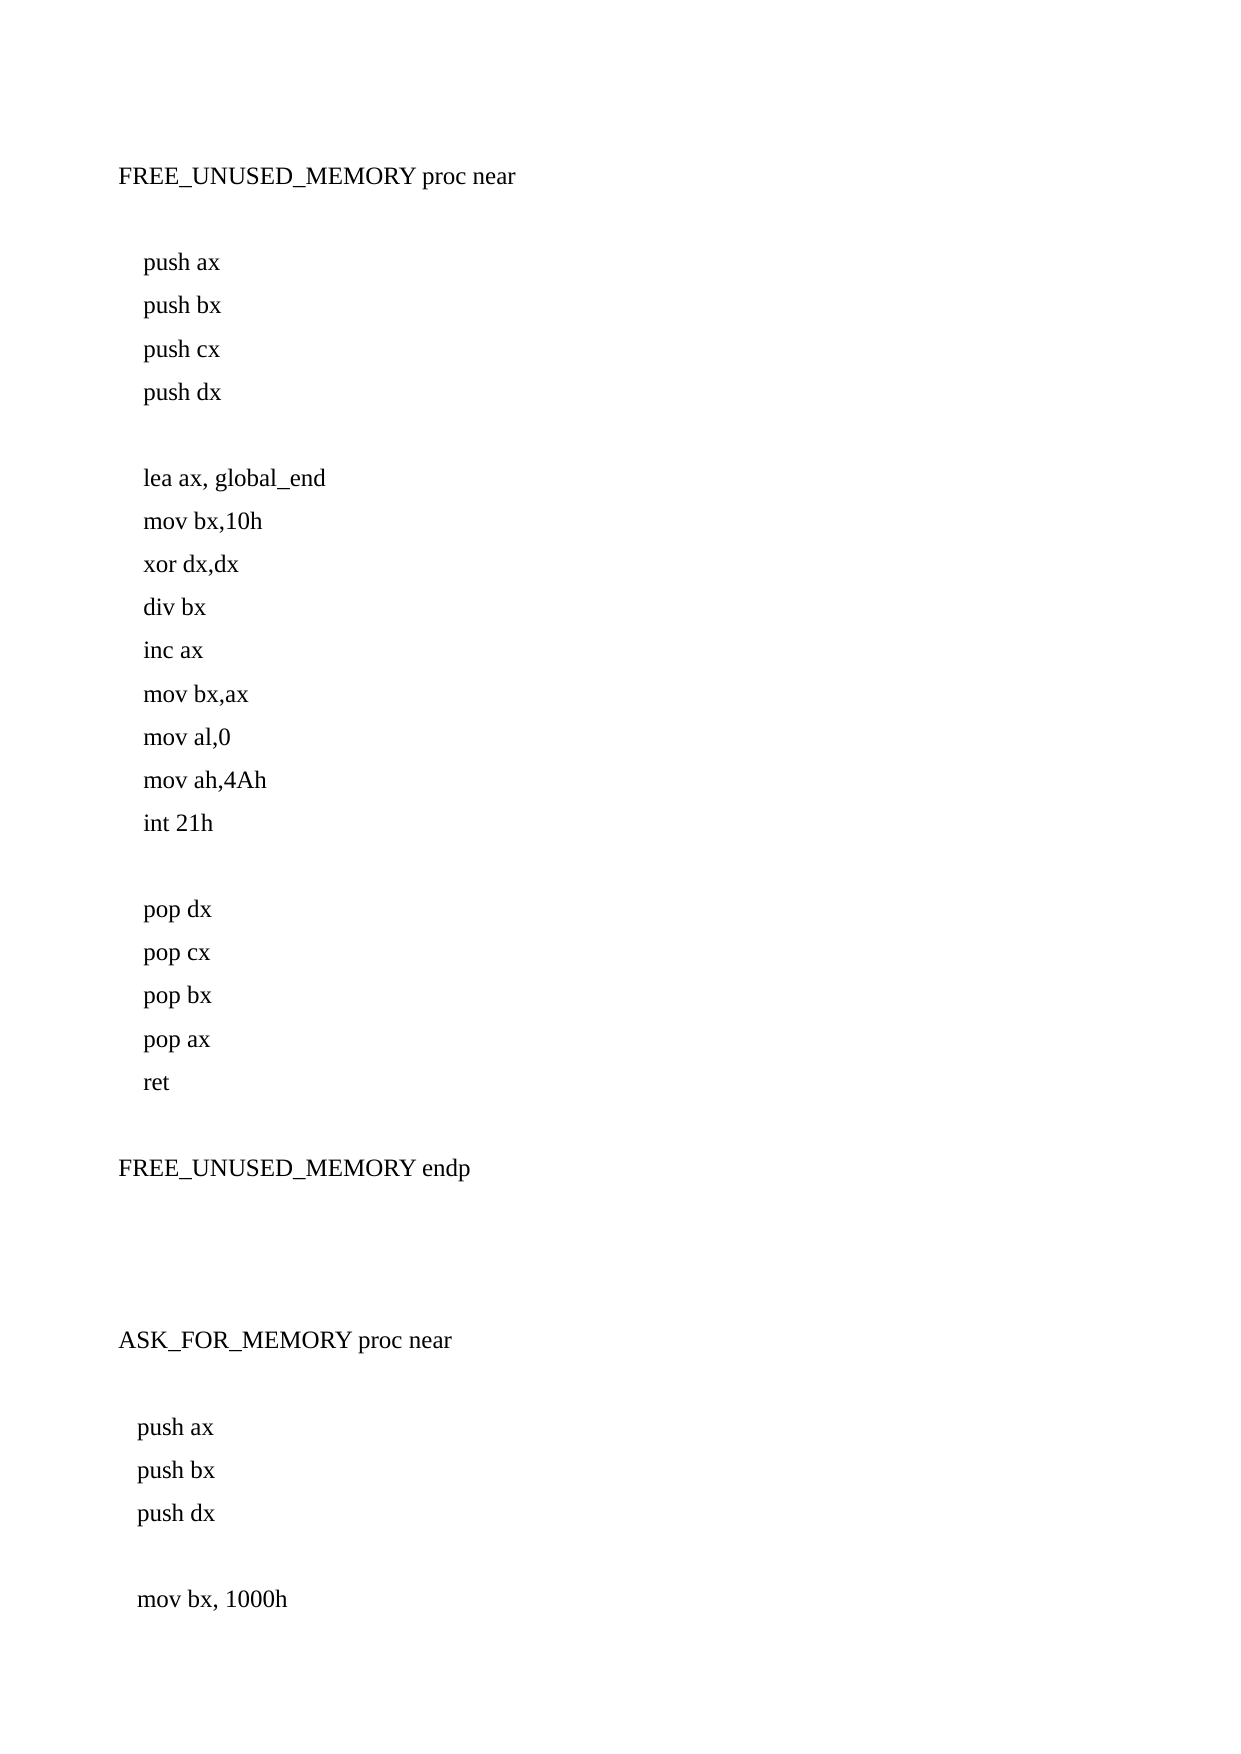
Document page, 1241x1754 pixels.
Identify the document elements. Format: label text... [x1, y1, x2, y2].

text mov bx,ax [118, 679, 1122, 707]
text mov ah,4Ah [118, 765, 1122, 794]
text push cx [118, 334, 1122, 362]
text div bx [118, 592, 1122, 621]
text mov bx,10h [118, 506, 1122, 535]
text lea ax, global_end [118, 463, 1122, 492]
text mov bx, 1000h [118, 1584, 1122, 1613]
text int 21h [118, 808, 1122, 837]
text push bx [118, 291, 1122, 319]
text xor dx,dx [118, 549, 1122, 578]
text mov al,0 [118, 722, 1122, 751]
text ret [118, 1067, 1122, 1096]
text push ax [118, 1412, 1122, 1441]
text push dx [118, 1498, 1122, 1527]
text FREE_UNUSED_MEMORY endp [118, 1153, 1122, 1182]
text inc ax [118, 636, 1122, 664]
text ASK_FOR_MEMORY proc near [118, 1326, 1122, 1354]
text FREE_UNUSED_MEMORY proc near [118, 161, 1122, 190]
text push ax [118, 247, 1122, 276]
text pop cx [118, 937, 1122, 966]
text pop bx [118, 981, 1122, 1009]
text pop dx [118, 894, 1122, 923]
text push bx [118, 1455, 1122, 1484]
text push dx [118, 377, 1122, 406]
text pop ax [118, 1024, 1122, 1052]
